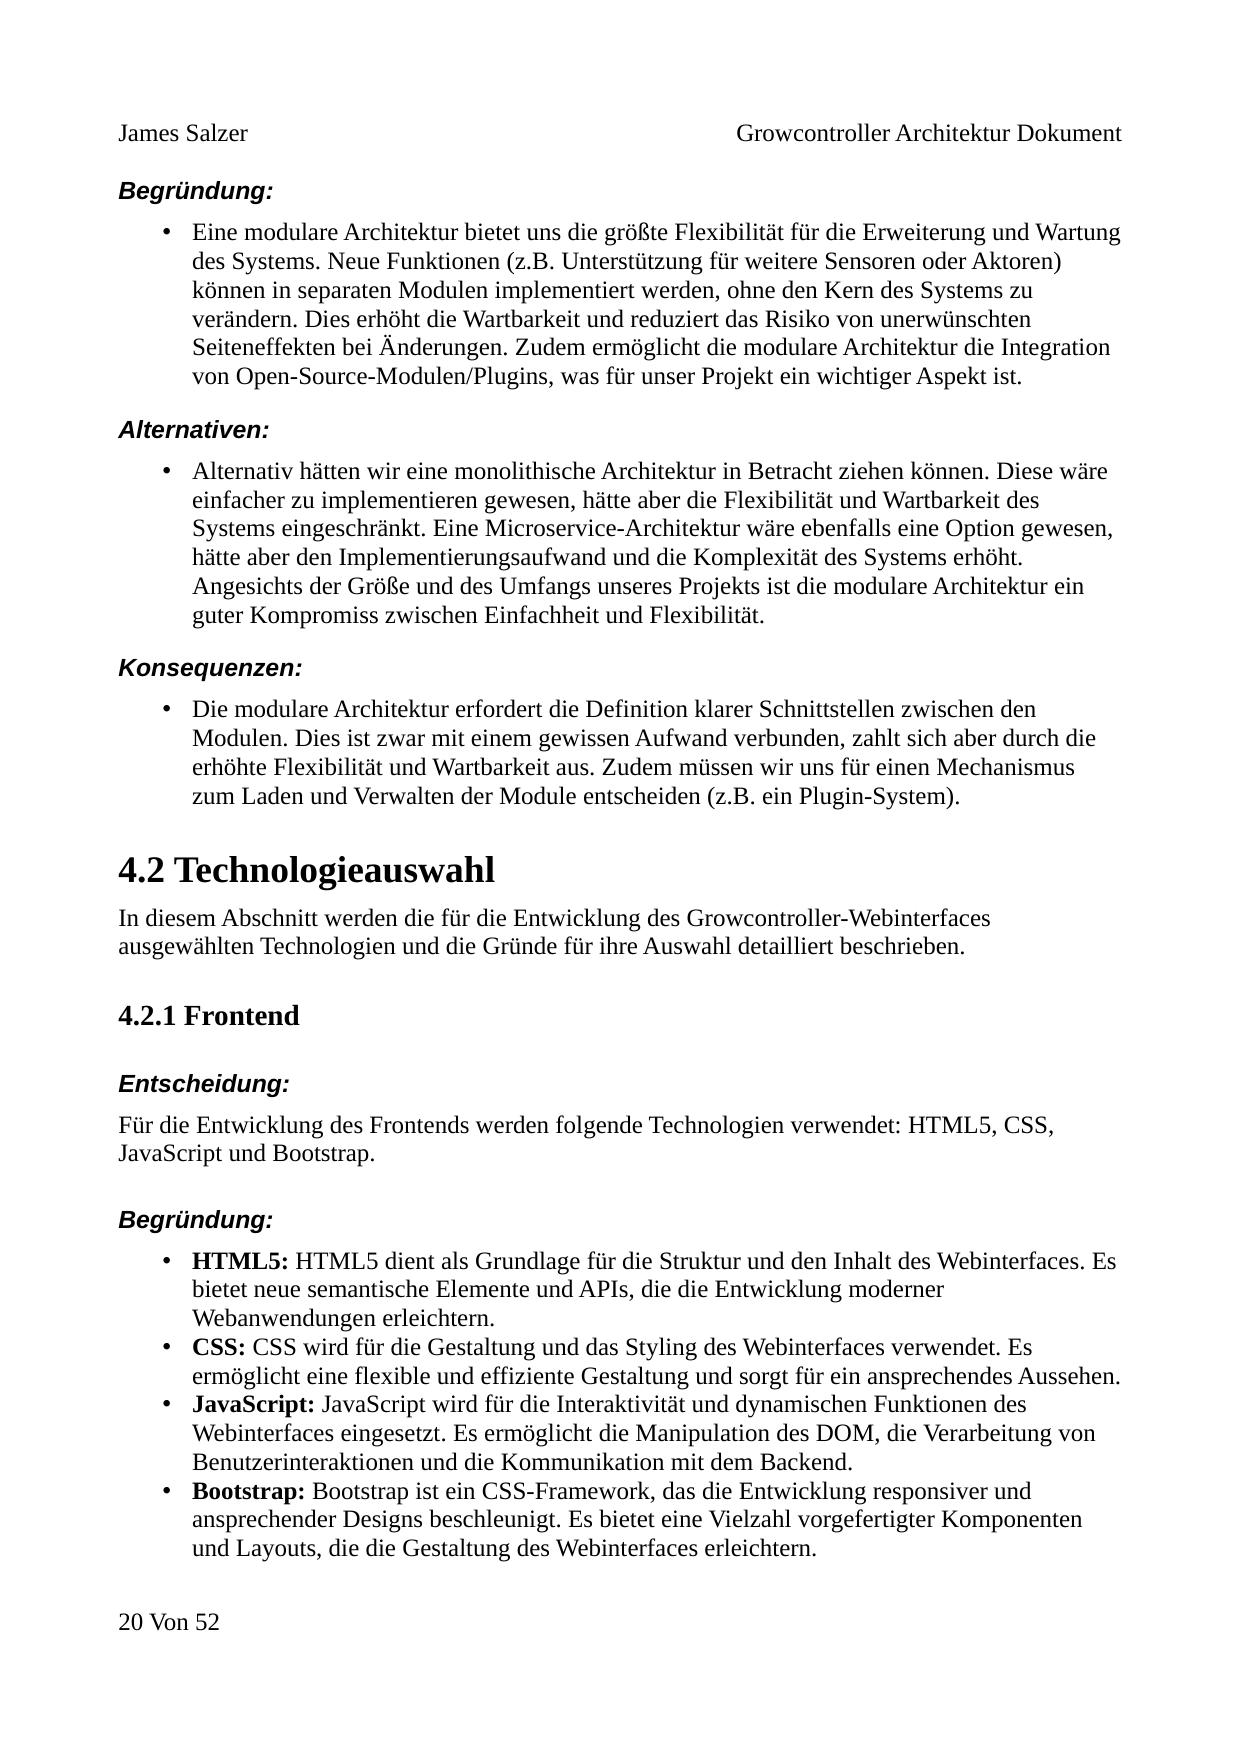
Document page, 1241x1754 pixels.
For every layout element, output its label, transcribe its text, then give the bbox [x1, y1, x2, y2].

text Für die Entwicklung des Frontends werden folgende Technologien verwendet: HTML5, CSS, JavaScript und Bootstrap. [118, 1110, 1122, 1167]
list Eine modulare Architektur bietet uns die größte Flexibilität für die Erweiterung und Wartung des Systems. Neue Funktionen (z.B. Unterstützung für weitere Sensoren oder Aktoren) können in separaten Modulen implementiert werden, ohne den Kern des Systems zu verändern. Dies erhöht die Wartbarkeit und reduziert das Risiko von unerwünschten Seiteneffekten bei Änderungen. Zudem ermöglicht die modulare Architektur die Integration von Open-Source-Modulen/Plugins, was für unser Projekt ein wichtiger Aspekt ist. [162, 217, 1122, 390]
subtitle 4.2.1 Frontend [118, 998, 1122, 1031]
list Die modulare Architektur erfordert die Definition klarer Schnittstellen zwischen den Modulen. Dies ist zwar mit einem gewissen Aufwand verbunden, zahlt sich aber durch die erhöhte Flexibilität und Wartbarkeit aus. Zudem müssen wir uns für einen Mechanismus zum Laden und Verwalten der Module entscheiden (z.B. ein Plugin-System). [162, 694, 1122, 809]
list CSS: CSS wird für die Gestaltung und das Styling des Webinterfaces verwendet. Es ermöglicht eine flexible und effiziente Gestaltung und sorgt für ein ansprechendes Aussehen. [162, 1332, 1122, 1389]
text In diesem Abschnitt werden die für die Entwicklung des Growcontroller-Webinterfaces ausgewählten Technologien und die Gründe für ihre Auswahl detailliert beschrieben. [118, 903, 1122, 960]
subtitle Konsequenzen: [118, 653, 1122, 682]
subtitle Begründung: [118, 176, 1122, 205]
subtitle Begründung: [118, 1205, 1122, 1233]
list Alternativ hätten wir eine monolithische Architektur in Betracht ziehen können. Diese wäre einfacher zu implementieren gewesen, hätte aber die Flexibilität und Wartbarkeit des Systems eingeschränkt. Eine Microservice-Architektur wäre ebenfalls eine Option gewesen, hätte aber den Implementierungsaufwand und die Komplexität des Systems erhöht. Angesichts der Größe und des Umfangs unseres Projekts ist die modulare Architektur ein guter Kompromiss zwischen Einfachheit und Flexibilität. [162, 456, 1122, 628]
list Bootstrap: Bootstrap ist ein CSS-Framework, das die Entwicklung responsiver und ansprechender Designs beschleunigt. Es bietet eine Vielzahl vorgefertigter Komponenten und Layouts, die die Gestaltung des Webinterfaces erleichtern. [162, 1476, 1122, 1562]
subtitle Entscheidung: [118, 1069, 1122, 1097]
subtitle 4.2 Technologieauswahl [118, 847, 1122, 890]
list HTML5: HTML5 dient als Grundlage für die Struktur und den Inhalt des Webinterfaces. Es bietet neue semantische Elemente und APIs, die die Entwicklung moderner Webanwendungen erleichtern. [162, 1246, 1122, 1332]
subtitle Alternativen: [118, 415, 1122, 443]
list JavaScript: JavaScript wird für die Interaktivität und dynamischen Funktionen des Webinterfaces eingesetzt. Es ermöglicht die Manipulation des DOM, die Verarbeitung von Benutzerinteraktionen und die Kommunikation mit dem Backend. [162, 1389, 1122, 1476]
